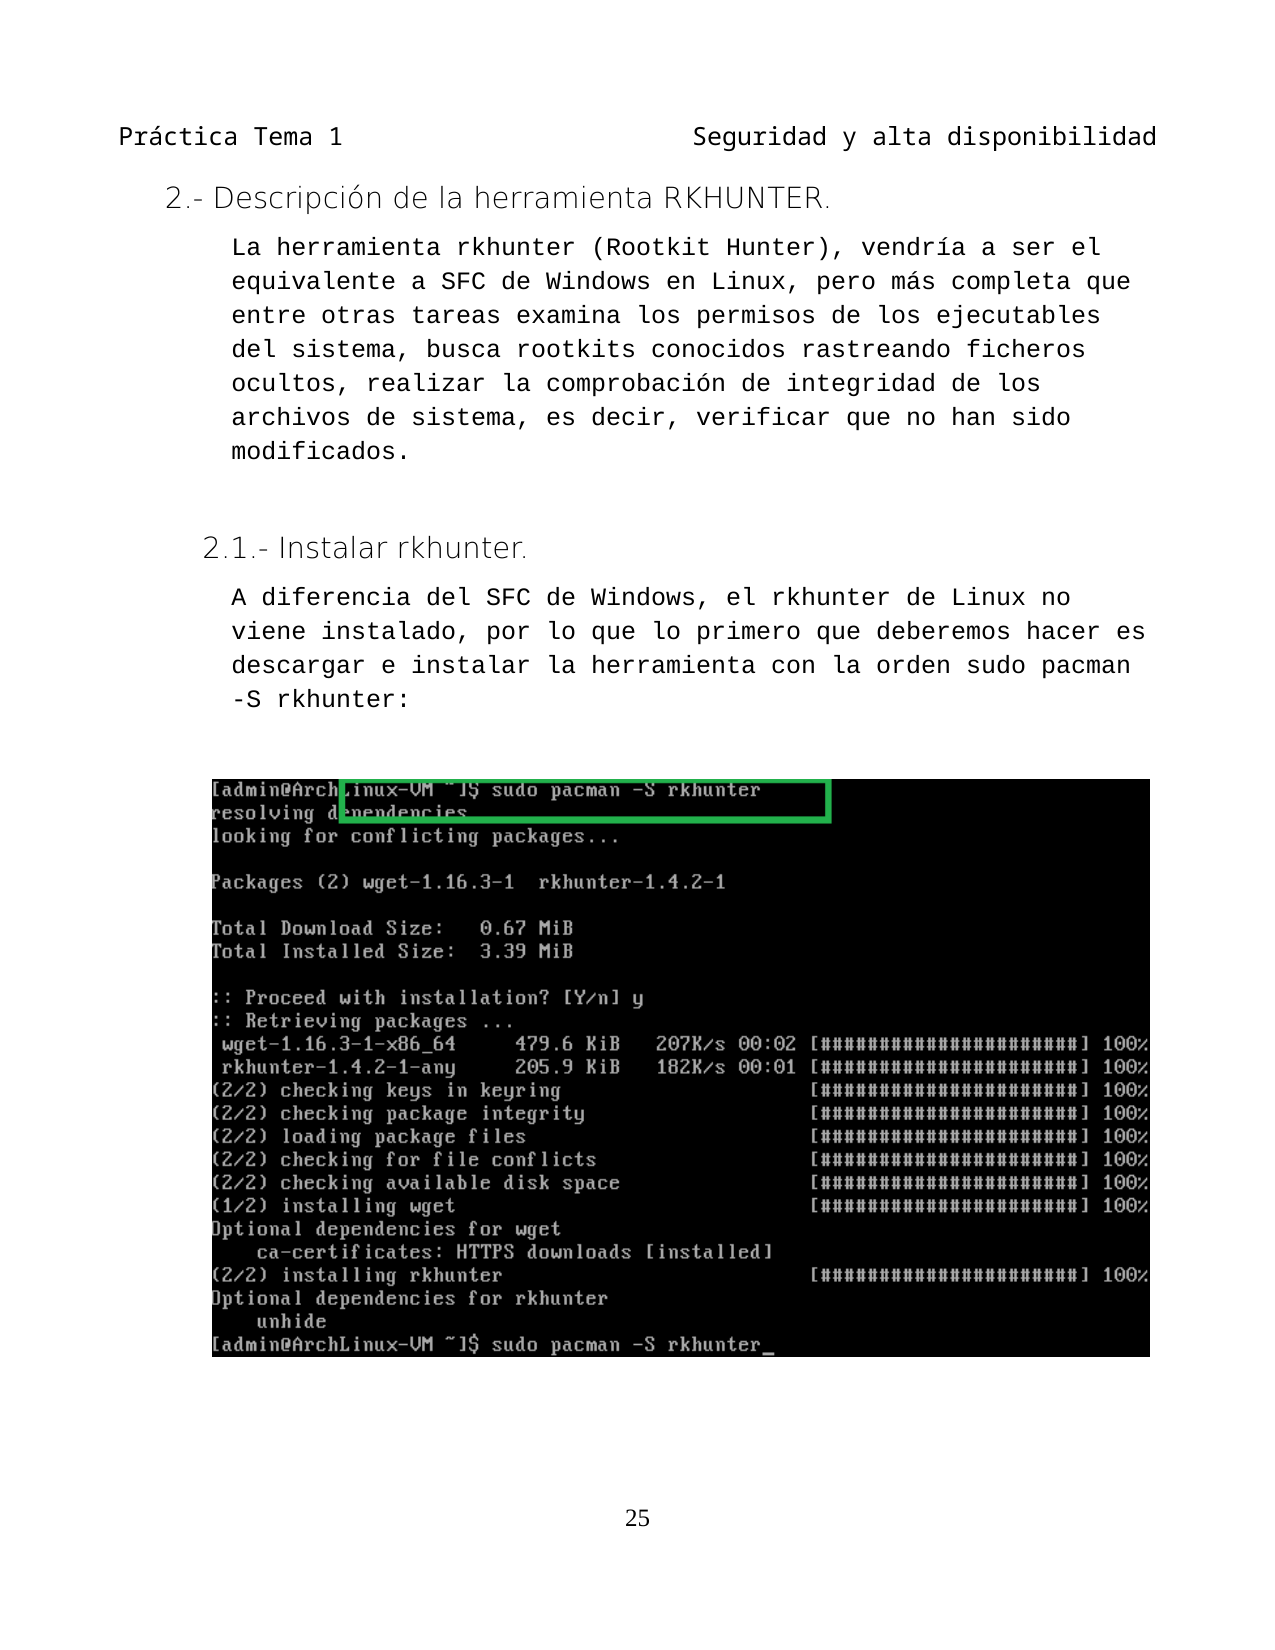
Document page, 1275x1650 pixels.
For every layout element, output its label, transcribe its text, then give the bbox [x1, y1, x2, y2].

text A diferencia del SFC de Windows, el rkhunter de Linux no viene instalado, por lo que lo primero que deberemos hacer es descargar e instalar la herramienta con la orden sudo pacman -S rkhunter: [231, 585, 1157, 715]
picture [212, 779, 1150, 1357]
text La herramienta rkhunter (Rootkit Hunter), vendría a ser el equivalente a SFC de Windows en Linux, pero más completa que entre otras tareas examina los permisos de los ejecutables del sistema, busca rootkits conocidos rastreando ficheros ocultos, realizar la comprobación de integridad de los archivos de sistema, es decir, verificar que no han sido modificados. [231, 235, 1157, 467]
list Descripción de la herramienta RKHUNTER. [156, 182, 1157, 216]
list Instalar rkhunter. [193, 532, 1157, 566]
